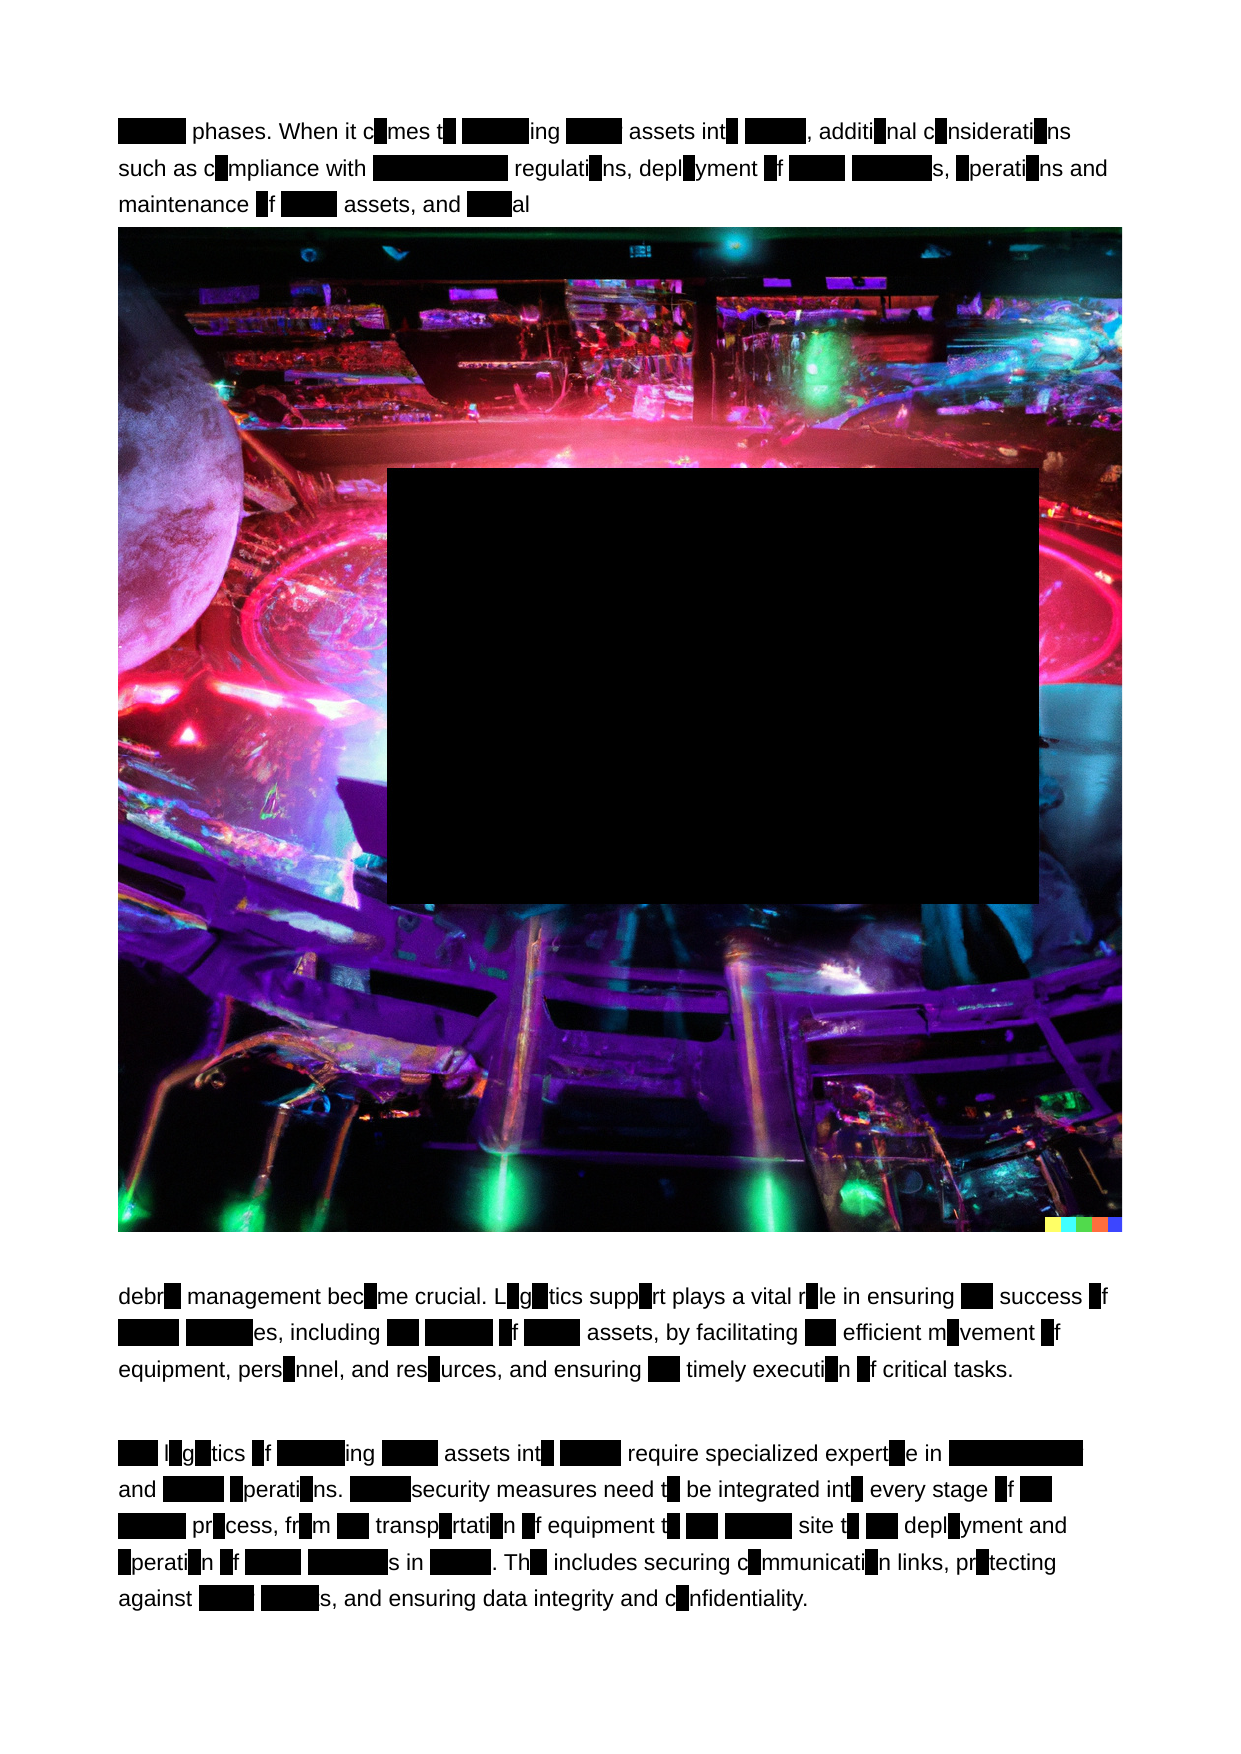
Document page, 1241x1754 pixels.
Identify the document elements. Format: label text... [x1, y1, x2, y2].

text launch phases. When it comes to launching cyber assets into space, additional considerations such as compliance with cybersecurity regulations, deployment of cyber payloads, operations and maintenance of cyber assets, and orbital [118, 118, 1122, 217]
text The logistics of launching cyber assets into space require specialized expertise in cybersecurity and space operations. Cybersecurity measures need to be integrated into every stage of the launch process, from the transportation of equipment to the launch site to the deployment and operation of cyber payloads in space. This includes securing communication links, protecting against cyber threats, and ensuring data integrity and confidentiality. [118, 1440, 1122, 1611]
picture [118, 227, 1123, 1232]
text debris management become crucial. Logistics support plays a vital role in ensuring the success of space launches, including the launch of cyber assets, by facilitating the efficient movement of equipment, personnel, and resources, and ensuring the timely execution of critical tasks. [118, 1283, 1122, 1382]
